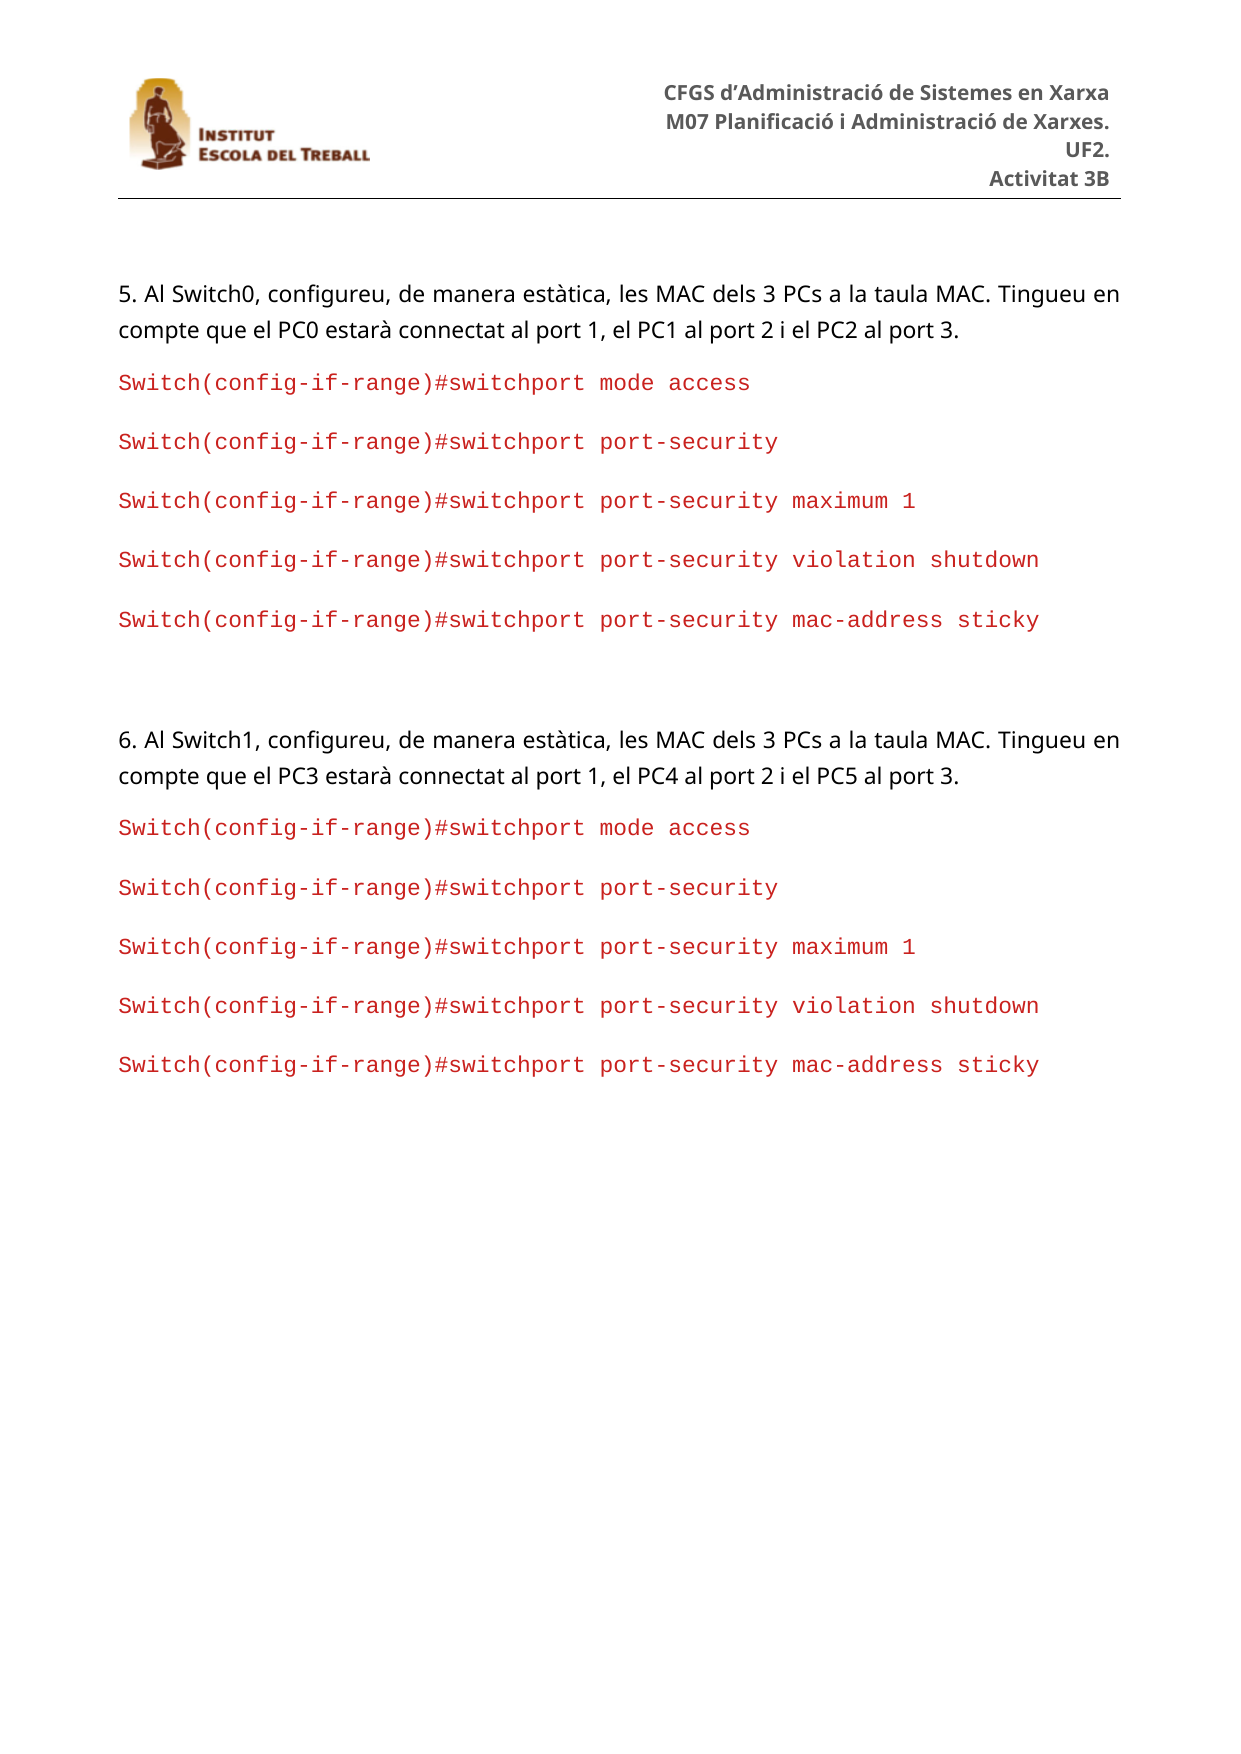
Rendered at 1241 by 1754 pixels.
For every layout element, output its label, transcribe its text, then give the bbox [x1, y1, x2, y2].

text Switch(config-if-range)#switchport port-security maximum 1 [118, 489, 1122, 515]
text Switch(config-if-range)#switchport port-security mac-address sticky [118, 608, 1122, 634]
text Switch(config-if-range)#switchport port-security [118, 430, 1122, 456]
picture [129, 78, 370, 170]
text Switch(config-if-range)#switchport port-security mac-address sticky [118, 1054, 1122, 1080]
text Switch(config-if-range)#switchport port-security violation shutdown [118, 994, 1122, 1020]
text Switch(config-if-range)#switchport mode access [118, 817, 1122, 843]
text Switch(config-if-range)#switchport port-security violation shutdown [118, 549, 1122, 574]
text 6. Al Switch1, configureu, de manera estàtica, les MAC dels 3 PCs a la taula MAC. Tingueu en compte que el PC3 estarà connectat al port 1, el PC4 al port 2 i el PC5 al port 3. [118, 724, 1122, 791]
text 5. Al Switch0, configureu, de manera estàtica, les MAC dels 3 PCs a la taula MAC. Tingueu en compte que el PC0 estarà connectat al port 1, el PC1 al port 2 i el PC2 al port 3. [118, 278, 1122, 345]
text Switch(config-if-range)#switchport port-security maximum 1 [118, 935, 1122, 961]
text Switch(config-if-range)#switchport mode access [118, 371, 1122, 397]
text Switch(config-if-range)#switchport port-security [118, 876, 1122, 902]
